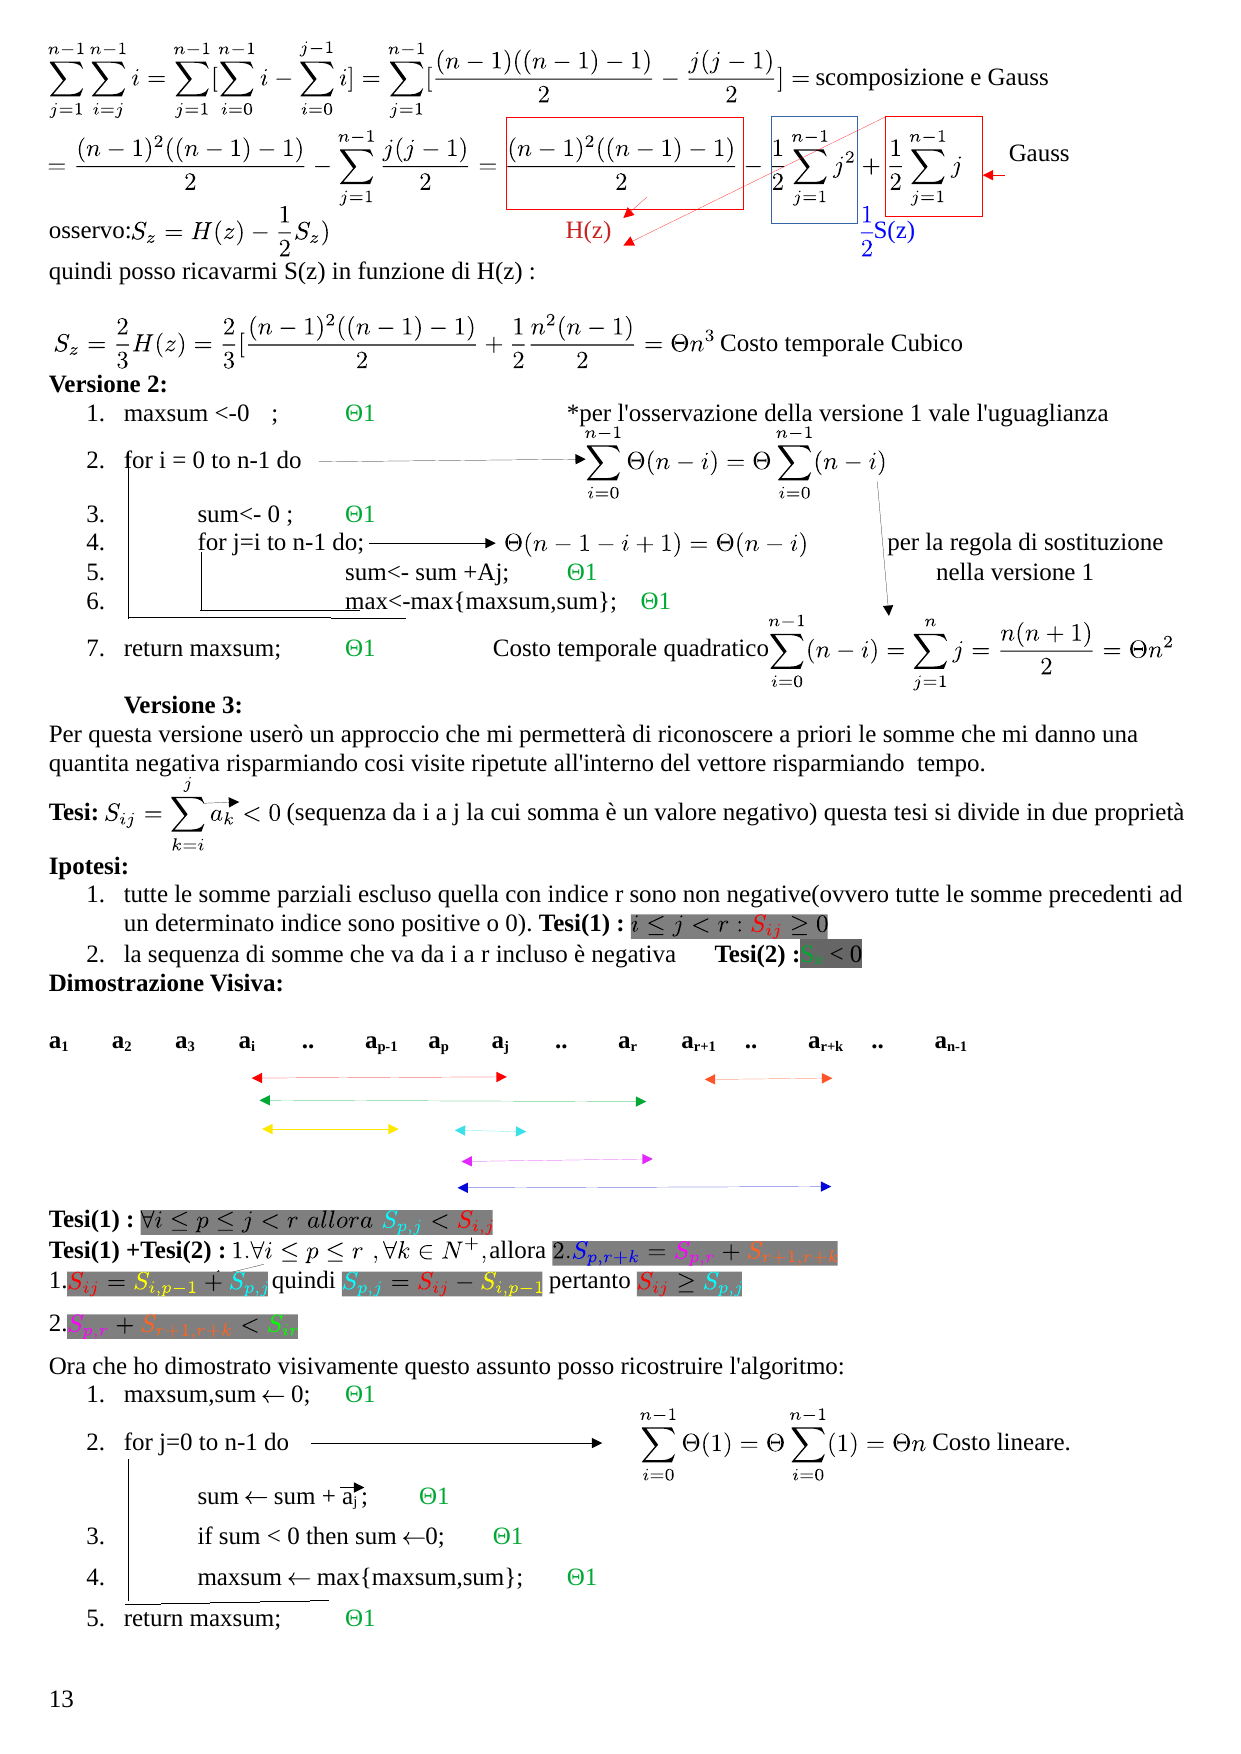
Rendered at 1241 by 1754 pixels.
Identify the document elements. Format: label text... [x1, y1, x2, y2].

text quindi posso ricavarmi S(z) in funzione di H(z) : [48, 256, 1187, 285]
list return maxsum; Θ1 [86, 1603, 1187, 1631]
table_header a3 [175, 1025, 238, 1061]
text 1. [48, 1266, 252, 1296]
text Tesi(1) +Tesi(2) : allora [48, 1235, 1187, 1266]
text Tesi(1) : [48, 1204, 1187, 1235]
table_header .. [871, 1025, 934, 1061]
table_header .. [745, 1025, 808, 1061]
list for j=i to n-1 do; per la regola di sostituzione [882, 527, 1187, 557]
list [810, 426, 1187, 499]
table_header ap [428, 1025, 491, 1061]
list if sum < 0 then sum 0; Θ1 [86, 1521, 128, 1550]
text Gauss [983, 130, 1187, 206]
table_header aj [491, 1025, 555, 1061]
list if sum < 0 then sum 0; Θ1 [129, 1521, 1187, 1550]
text Dimostrazione Visiva: [48, 968, 1187, 997]
list for j=i to n-1 do; per la regola di sostituzione [129, 527, 883, 557]
text quindi pertanto [242, 1266, 1187, 1296]
list sum<- sum +Aj; Θ1 nella versione 1 [86, 557, 128, 586]
list maxsum max{maxsum,sum}; Θ1 [86, 1562, 128, 1591]
table_header a1 [49, 1025, 112, 1061]
text 2. [48, 1308, 1187, 1339]
list la sequenza di somme che va da i a r incluso è negativa Tesi(2) :Sir < 0 [86, 939, 1187, 968]
list for i = 0 to n-1 do [86, 426, 616, 499]
table_header ai [238, 1025, 302, 1061]
list maxsum <-0 ; Θ1 *per l'osservazione della versione 1 vale l'uguaglianza [86, 398, 1187, 426]
list sum<- 0 ; Θ1 [86, 499, 128, 527]
text scomposizione e Gauss [331, 41, 1187, 118]
text [915, 130, 982, 206]
list sum<- 0 ; Θ1 [129, 499, 881, 527]
text Ora che ho dimostrato visivamente questo assunto posso ricostruire l'algoritmo: [48, 1351, 1187, 1379]
table_header ap-1 [365, 1025, 428, 1061]
table_header ar+1 [681, 1025, 744, 1061]
list return maxsum; Θ1 Costo temporale quadraticoVersione 3: [86, 615, 1187, 719]
text (sequenza da i a j la cui somma è un valore negativo) questa tesi si divide in due proprietà [202, 777, 1187, 851]
text Per questa versione userò un approccio che mi permetterà di riconoscere a priori le somme che mi danno una quantita negativa risparmiando cosi visite ripetute all'interno del vettore risparmiando tempo. [48, 719, 1187, 777]
list max<-max{maxsum,sum}; Θ1 [887, 586, 1187, 615]
text Tesi: [48, 777, 172, 851]
list maxsum,sum 0; Θ1 [86, 1379, 1187, 1408]
table_header ar+k [808, 1025, 871, 1061]
list sum<- sum +Aj; Θ1 nella versione 1 [885, 557, 1187, 586]
text S(z) [869, 206, 1187, 256]
text Versione 2: [48, 369, 1187, 398]
list sum sum + aj ; Θ1 [129, 1481, 1187, 1509]
table_header .. [302, 1025, 365, 1061]
text osservo: [48, 206, 283, 256]
text H(z) [286, 206, 865, 256]
table_header ar [618, 1025, 681, 1061]
list tutte le somme parziali escluso quella con indice r sono non negative(ovvero tutte le somme precedenti ad un determinato indice sono positive o 0). Tesi(1) : [86, 879, 1187, 939]
table_header a2 [112, 1025, 175, 1061]
list Costo lineare. [822, 1408, 1187, 1481]
list for j=i to n-1 do; per la regola di sostituzione [86, 527, 128, 557]
list max<-max{maxsum,sum}; Θ1 [129, 586, 887, 615]
list [86, 1481, 128, 1509]
table_header .. [555, 1025, 618, 1061]
list sum<- sum +Aj; Θ1 nella versione 1 [202, 557, 886, 586]
text Ipotesi: [48, 851, 1187, 879]
table_header an-1 [934, 1025, 987, 1061]
list max<-max{maxsum,sum}; Θ1 [86, 586, 128, 615]
list for j=0 to n-1 do [86, 1408, 671, 1481]
list maxsum max{maxsum,sum}; Θ1 [129, 1562, 1187, 1591]
list sum<- 0 ; Θ1 [880, 499, 1187, 527]
text [48, 314, 120, 369]
list sum<- sum +Aj; Θ1 nella versione 1 [129, 557, 201, 586]
text Costo temporale Cubico [587, 314, 1187, 369]
